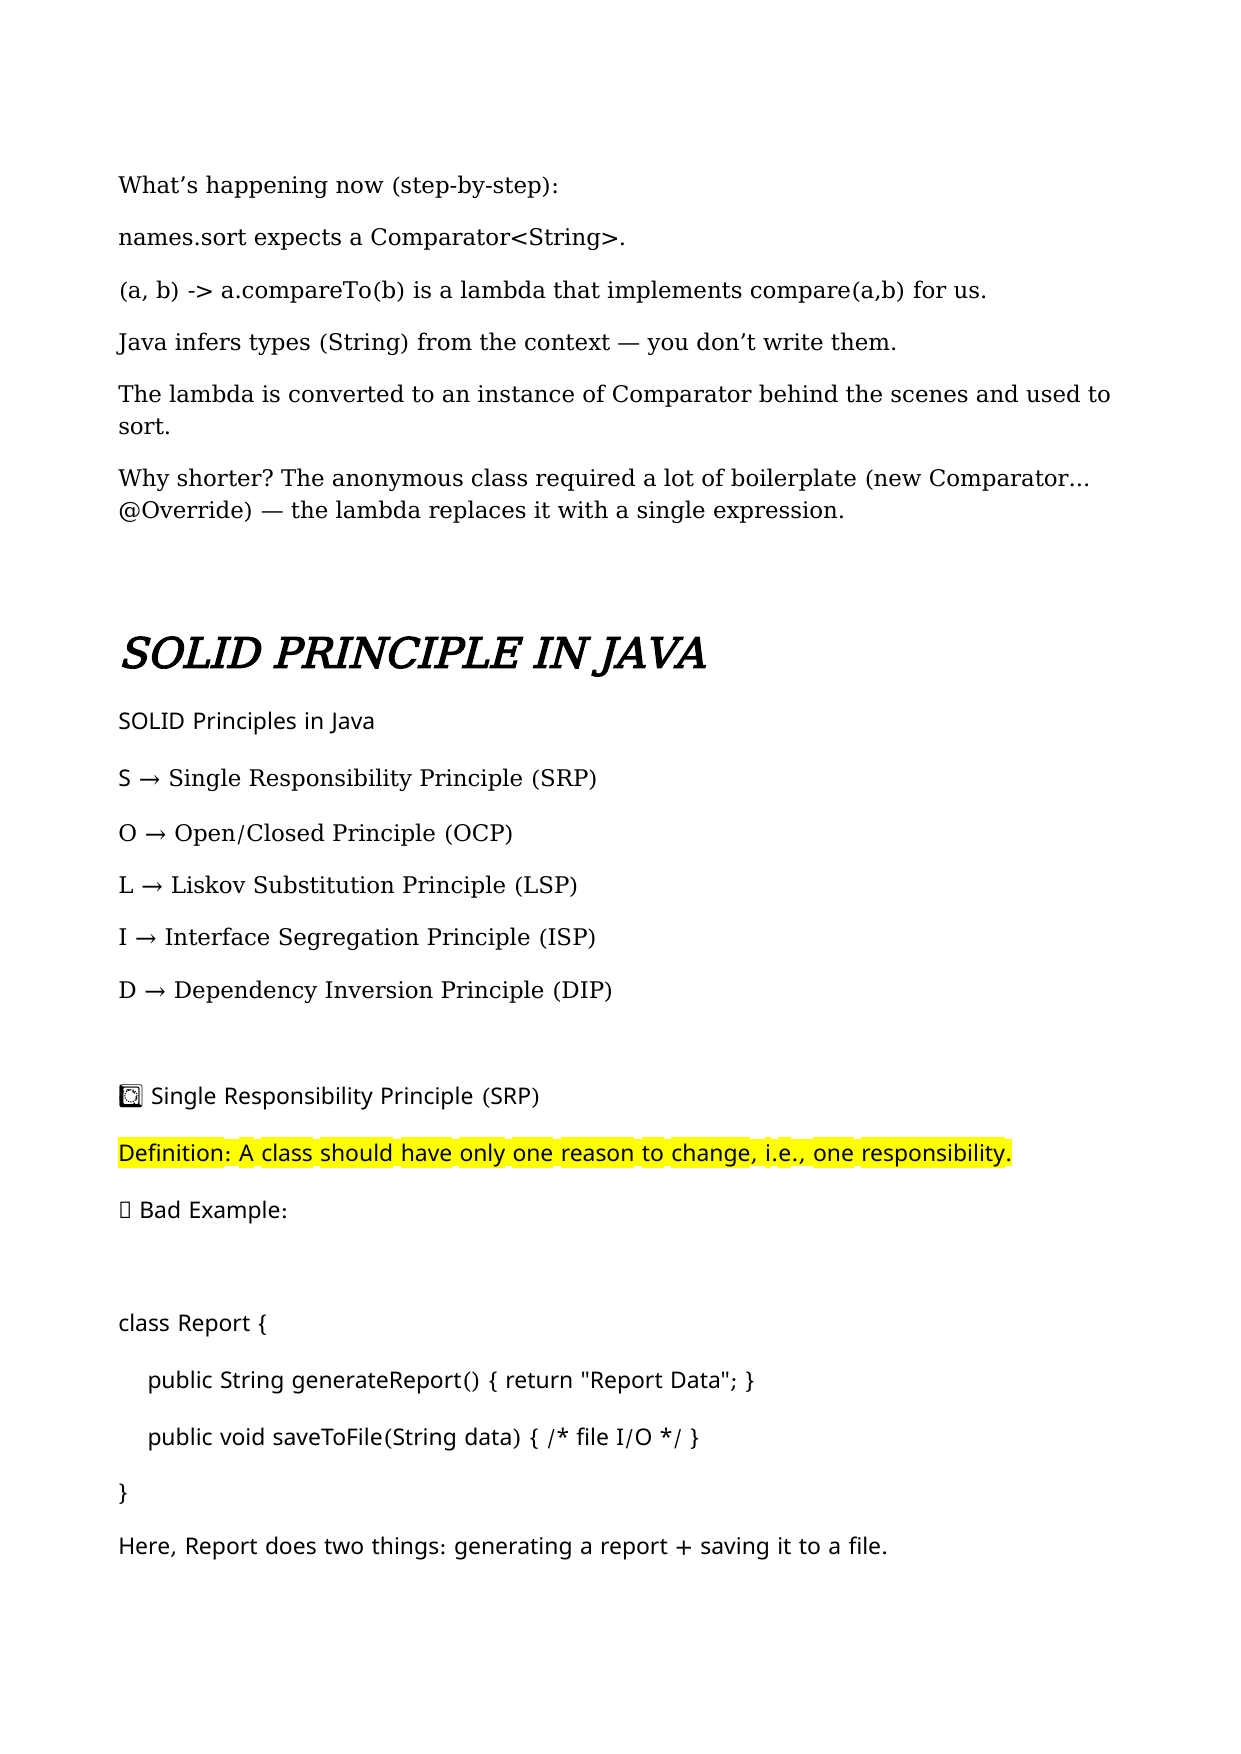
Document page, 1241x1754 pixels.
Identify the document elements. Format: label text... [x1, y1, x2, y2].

text D → Dependency Inversion Principle (DIP) [118, 975, 1122, 1003]
text Definition: A class should have only one reason to change, i.e., one responsibility. [118, 1137, 1122, 1168]
text Why shorter? The anonymous class required a lot of boilerplate (new Comparator... @Override) — the lambda replaces it with a single expression. [118, 464, 1122, 523]
text Here, Report does two things: generating a report + saving it to a file. [118, 1530, 1122, 1561]
text } [118, 1478, 1122, 1505]
text public void saveToFile(String data) { /* file I/O */ } [118, 1421, 1122, 1452]
text The lambda is converted to an instance of Comparator behind the scenes and used to sort. [118, 380, 1122, 439]
text O → Open/Closed Principle (OCP) [118, 818, 1122, 846]
text ❌ Bad Example: [118, 1194, 1122, 1225]
text Java infers types (String) from the context — you don’t write them. [118, 328, 1122, 355]
text S → Single Responsibility Principle (SRP) [118, 761, 1122, 793]
text (a, b) -> a.compareTo(b) is a lambda that implements compare(a,b) for us. [118, 275, 1122, 303]
text SOLID Principles in Java [118, 705, 1122, 736]
text ️⃣ Single Responsibility Principle (SRP) [118, 1080, 1122, 1111]
text SOLID PRINCIPLE IN JAVA [118, 626, 1122, 676]
text class Report { [118, 1307, 1122, 1338]
text public String generateReport() { return "Report Data"; } [118, 1364, 1122, 1395]
text I → Interface Segregation Principle (ISP) [118, 923, 1122, 951]
text L → Liskov Substitution Principle (LSP) [118, 871, 1122, 898]
text names.sort expects a Comparator<String>. [118, 223, 1122, 250]
text What’s happening now (step-by-step): [118, 171, 1122, 198]
